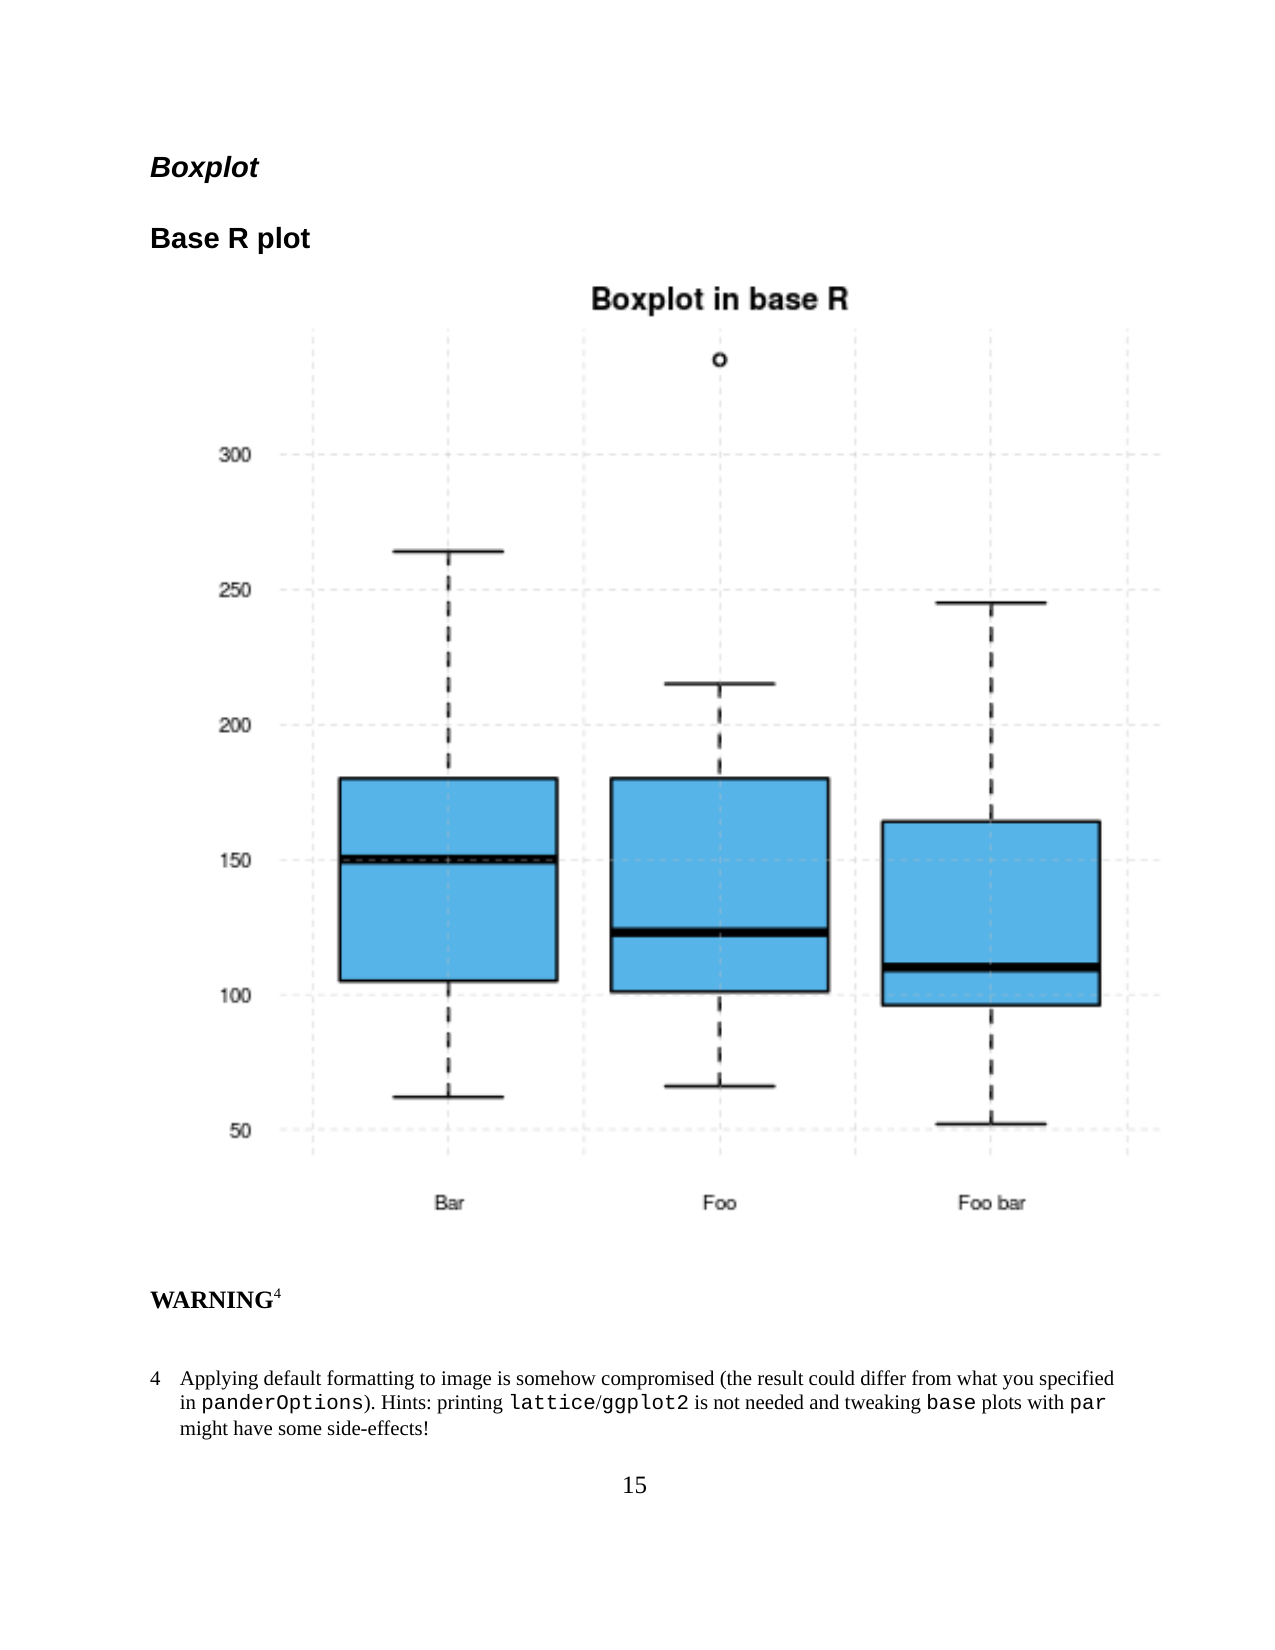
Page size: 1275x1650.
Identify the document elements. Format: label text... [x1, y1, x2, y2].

subtitle Boxplot [150, 150, 1125, 183]
picture [150, 267, 1163, 1280]
text WARNING [150, 1280, 1125, 1314]
text Applying default formatting to image is somehow compromised (the result could differ from what you specified in panderOptions). Hints: printing lattice/ggplot2 is not needed and tweaking base plots with par might have some side-effects! [150, 1366, 1125, 1440]
subtitle Base R plot [150, 221, 1125, 254]
